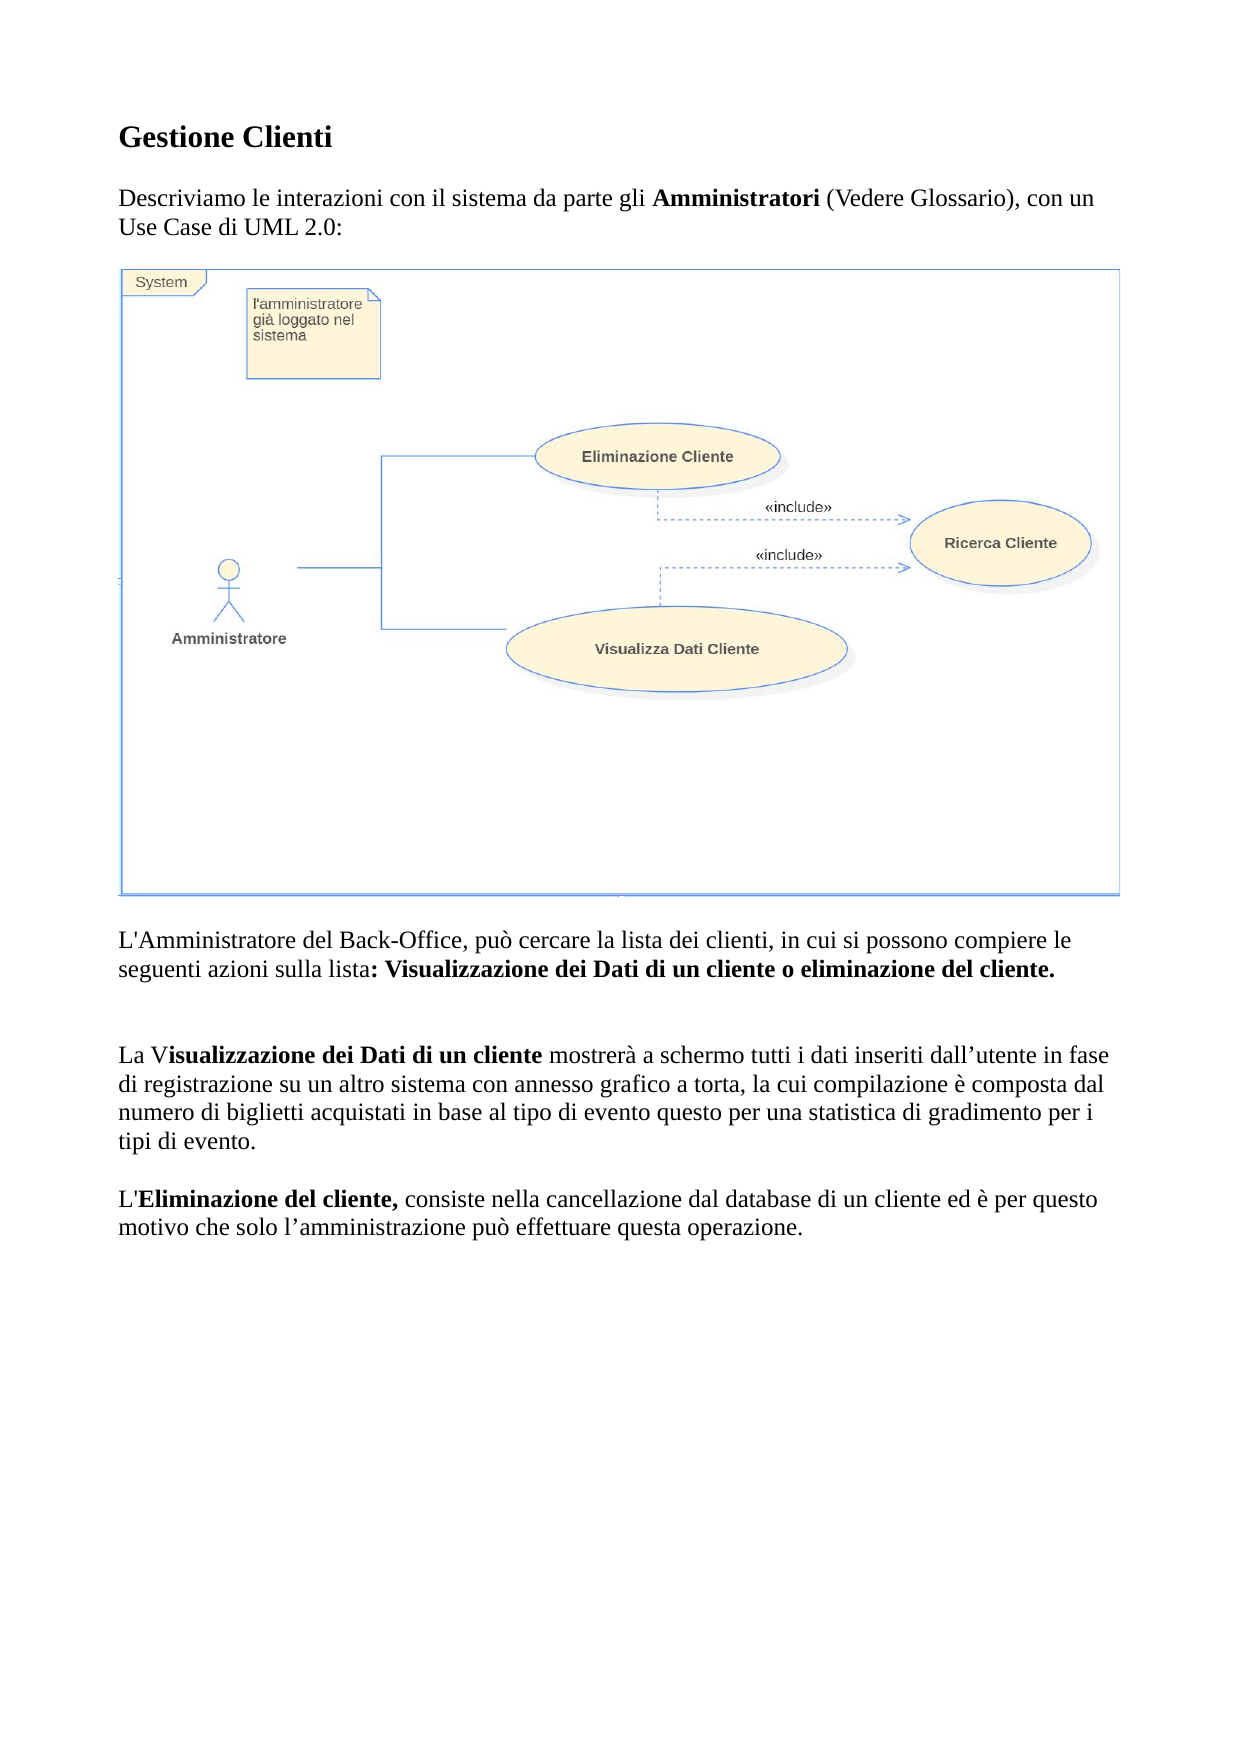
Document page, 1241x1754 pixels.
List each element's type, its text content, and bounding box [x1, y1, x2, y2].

picture [118, 269, 1121, 897]
text La Visualizzazione dei Dati di un cliente mostrerà a schermo tutti i dati inseriti dall’utente in fase di registrazione su un altro sistema con annesso grafico a torta, la cui compilazione è composta dal numero di biglietti acquistati in base al tipo di evento questo per una statistica di gradimento per i tipi di evento. [118, 1040, 1122, 1155]
text Gestione Clienti [118, 118, 1122, 154]
text Descriviamo le interazioni con il sistema da parte gli Amministratori (Vedere Glossario), con un Use Case di UML 2.0: [118, 183, 1122, 240]
text L'Amministratore del Back-Office, può cercare la lista dei clienti, in cui si possono compiere le seguenti azioni sulla lista: Visualizzazione dei Dati di un cliente o eliminazione del cliente. [118, 925, 1122, 982]
text L'Eliminazione del cliente, consiste nella cancellazione dal database di un cliente ed è per questo motivo che solo l’amministrazione può effettuare questa operazione. [118, 1184, 1122, 1241]
